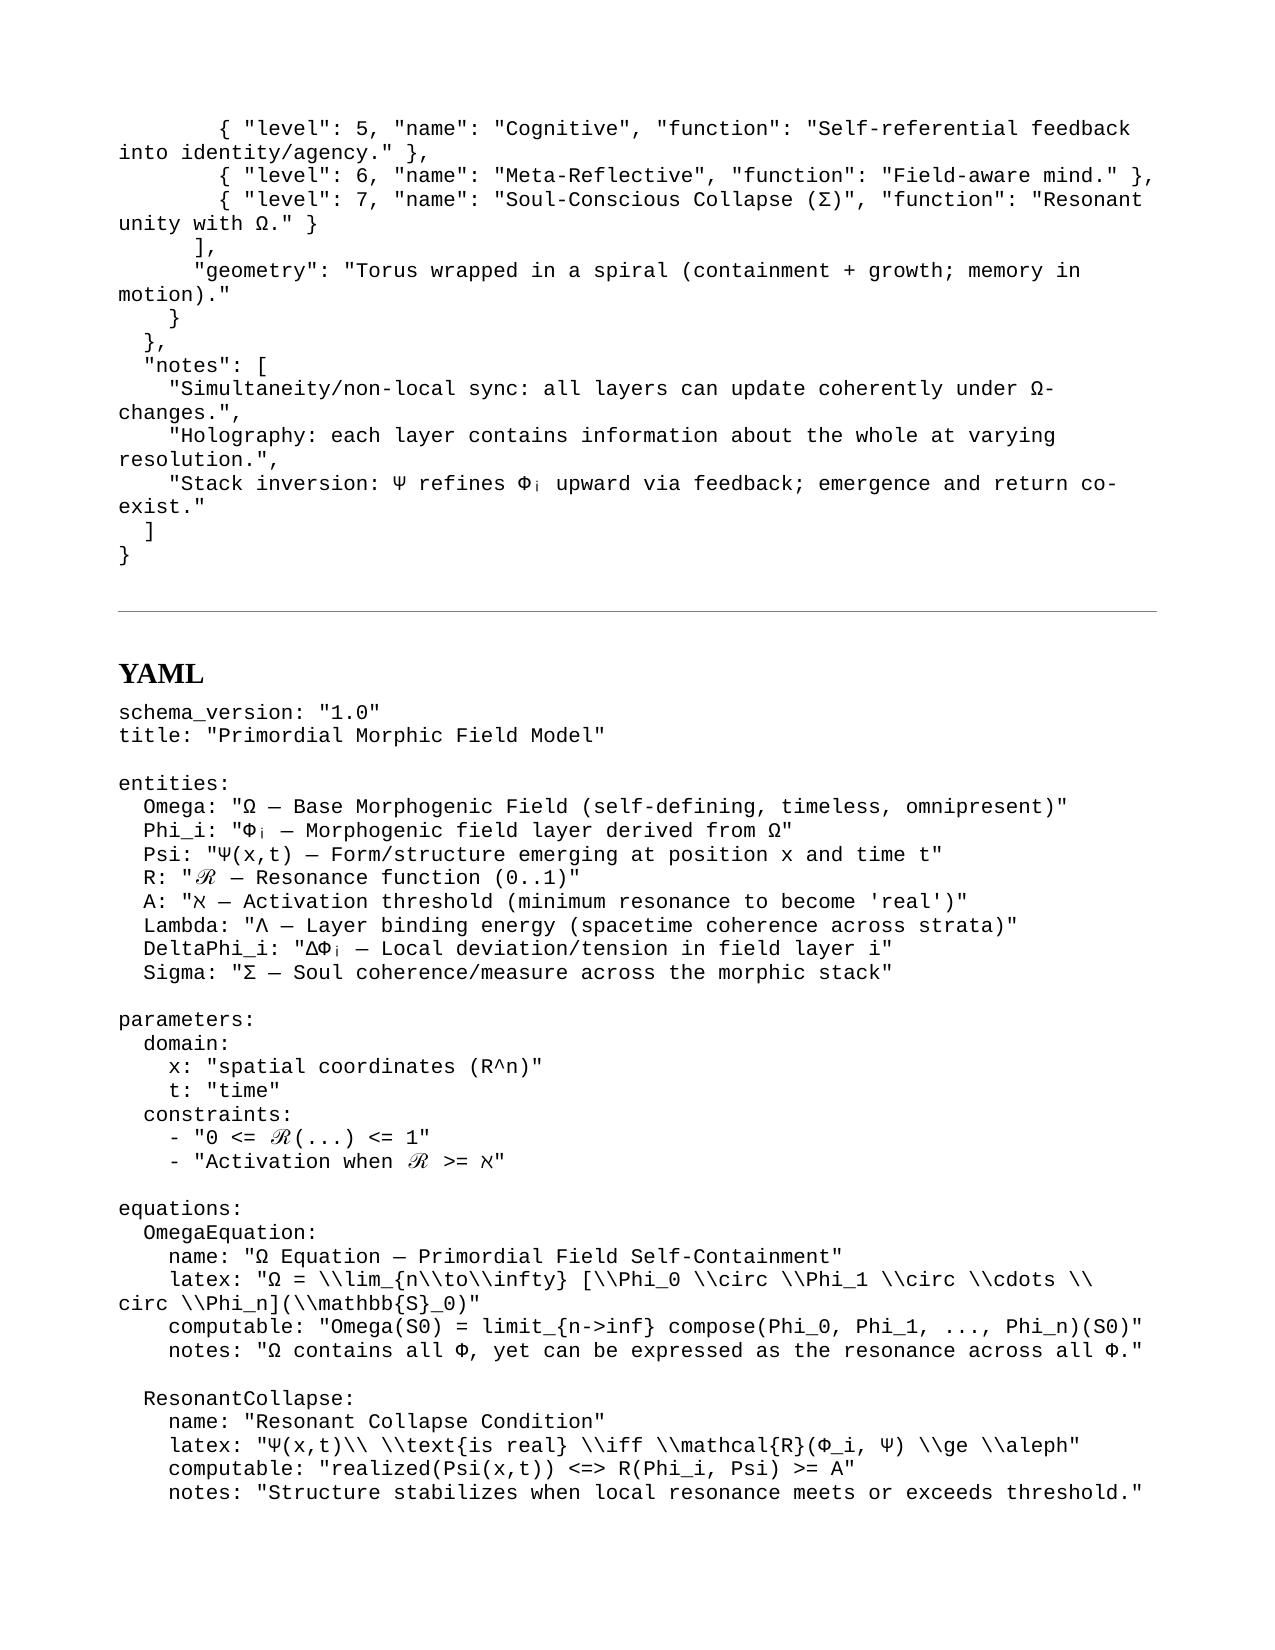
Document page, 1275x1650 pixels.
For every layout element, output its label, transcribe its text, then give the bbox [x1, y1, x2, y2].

text DeltaPhi_i: "ΔΦᵢ — Local deviation/tension in field layer i" [118, 938, 1157, 962]
text computable: "realized(Psi(x,t)) <=> R(Phi_i, Psi) >= A" [118, 1458, 1157, 1482]
text { "level": 6, "name": "Meta-Reflective", "function": "Field-aware mind." }, [118, 165, 1157, 189]
text ] [118, 520, 1157, 544]
text Lambda: "Λ — Layer binding energy (spacetime coherence across strata)" [118, 914, 1157, 938]
text title: "Primordial Morphic Field Model" [118, 725, 1157, 749]
text entities: [118, 773, 1157, 796]
text Sigma: "Σ — Soul coherence/measure across the morphic stack" [118, 962, 1157, 986]
text - "Activation when ℛ >= ℵ" [118, 1151, 1157, 1175]
text name: "Resonant Collapse Condition" [118, 1411, 1157, 1435]
text OmegaEquation: [118, 1222, 1157, 1246]
text constraints: [118, 1104, 1157, 1127]
text ], [118, 236, 1157, 260]
text computable: "Omega(S0) = limit_{n->inf} compose(Phi_0, Phi_1, ..., Phi_n)(S0)" [118, 1317, 1157, 1340]
text "Stack inversion: Ψ refines Φᵢ upward via feedback; emergence and return co-exist." [118, 473, 1157, 520]
text Phi_i: "Φᵢ — Morphogenic field layer derived from Ω" [118, 820, 1157, 844]
text x: "spatial coordinates (R^n)" [118, 1056, 1157, 1080]
text schema_version: "1.0" [118, 702, 1157, 725]
text ResonantCollapse: [118, 1387, 1157, 1411]
subtitle YAML [118, 656, 1157, 689]
text notes: "Ω contains all Φ, yet can be expressed as the resonance across all Φ." [118, 1340, 1157, 1364]
text "Holography: each layer contains information about the whole at varying resolution.", [118, 426, 1157, 473]
text latex: "Ω = \\lim_{n\\to\\infty} [\\Phi_0 \\circ \\Phi_1 \\circ \\cdots \\circ \\Phi_n](\\mathbb{S}_0)" [118, 1269, 1157, 1317]
text t: "time" [118, 1080, 1157, 1104]
text "geometry": "Torus wrapped in a spiral (containment + growth; memory in motion)." [118, 260, 1157, 307]
text { "level": 5, "name": "Cognitive", "function": "Self-referential feedback into identity/agency." }, [118, 118, 1157, 165]
text parameters: [118, 1009, 1157, 1033]
text } [118, 544, 1157, 567]
text Omega: "Ω — Base Morphogenic Field (self-defining, timeless, omnipresent)" [118, 796, 1157, 820]
text }, [118, 331, 1157, 354]
text notes: "Structure stabilizes when local resonance meets or exceeds threshold." [118, 1482, 1157, 1506]
text { "level": 7, "name": "Soul-Conscious Collapse (Σ)", "function": "Resonant unity with Ω." } [118, 189, 1157, 236]
text "notes": [ [118, 354, 1157, 378]
text "Simultaneity/non-local sync: all layers can update coherently under Ω-changes.", [118, 378, 1157, 426]
text latex: "Ψ(x,t)\\ \\text{is real} \\iff \\mathcal{R}(Φ_i, Ψ) \\ge \\aleph" [118, 1435, 1157, 1458]
text - "0 <= ℛ(...) <= 1" [118, 1127, 1157, 1151]
text domain: [118, 1033, 1157, 1056]
text A: "ℵ — Activation threshold (minimum resonance to become 'real')" [118, 891, 1157, 914]
text Psi: "Ψ(x,t) — Form/structure emerging at position x and time t" [118, 844, 1157, 867]
text equations: [118, 1198, 1157, 1222]
text R: "ℛ — Resonance function (0..1)" [118, 867, 1157, 891]
text } [118, 307, 1157, 331]
text name: "Ω Equation — Primordial Field Self-Containment" [118, 1246, 1157, 1269]
